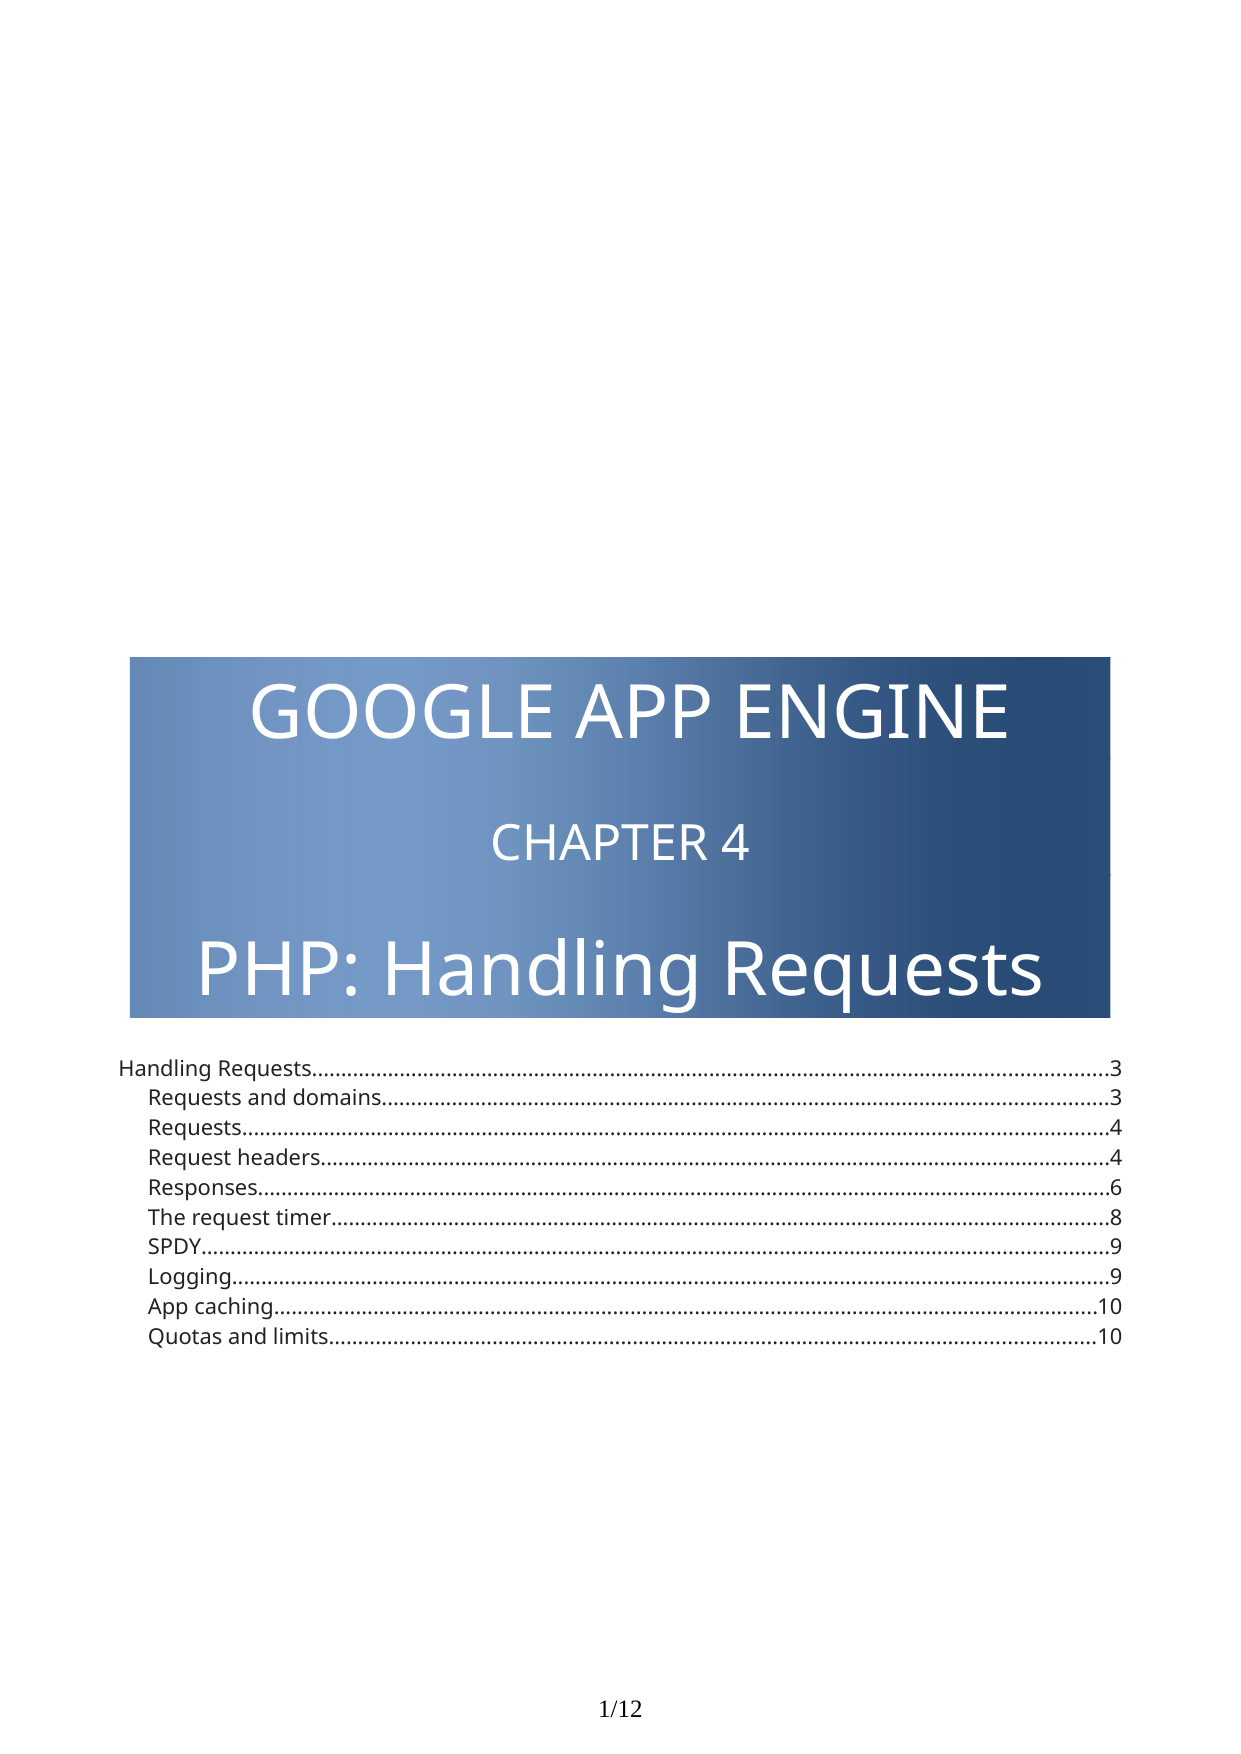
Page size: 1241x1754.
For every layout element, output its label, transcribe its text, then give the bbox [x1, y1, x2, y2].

text SPDY 9 [148, 1231, 1122, 1261]
text Quotas and limits 10 [148, 1321, 1122, 1351]
text CHAPTER 4 [130, 807, 1110, 875]
text Responses 6 [148, 1172, 1122, 1202]
text PHP: Handling Requests [130, 915, 1110, 1017]
text Requests and domains 3 [148, 1082, 1122, 1112]
text GOOGLE APP ENGINE [130, 658, 1110, 760]
text Handling Requests 3 [118, 1053, 1122, 1082]
text Request headers 4 [148, 1142, 1122, 1172]
text Requests 4 [148, 1112, 1122, 1142]
text App caching 10 [148, 1291, 1122, 1321]
text The request timer 8 [148, 1202, 1122, 1231]
text Logging 9 [148, 1261, 1122, 1291]
